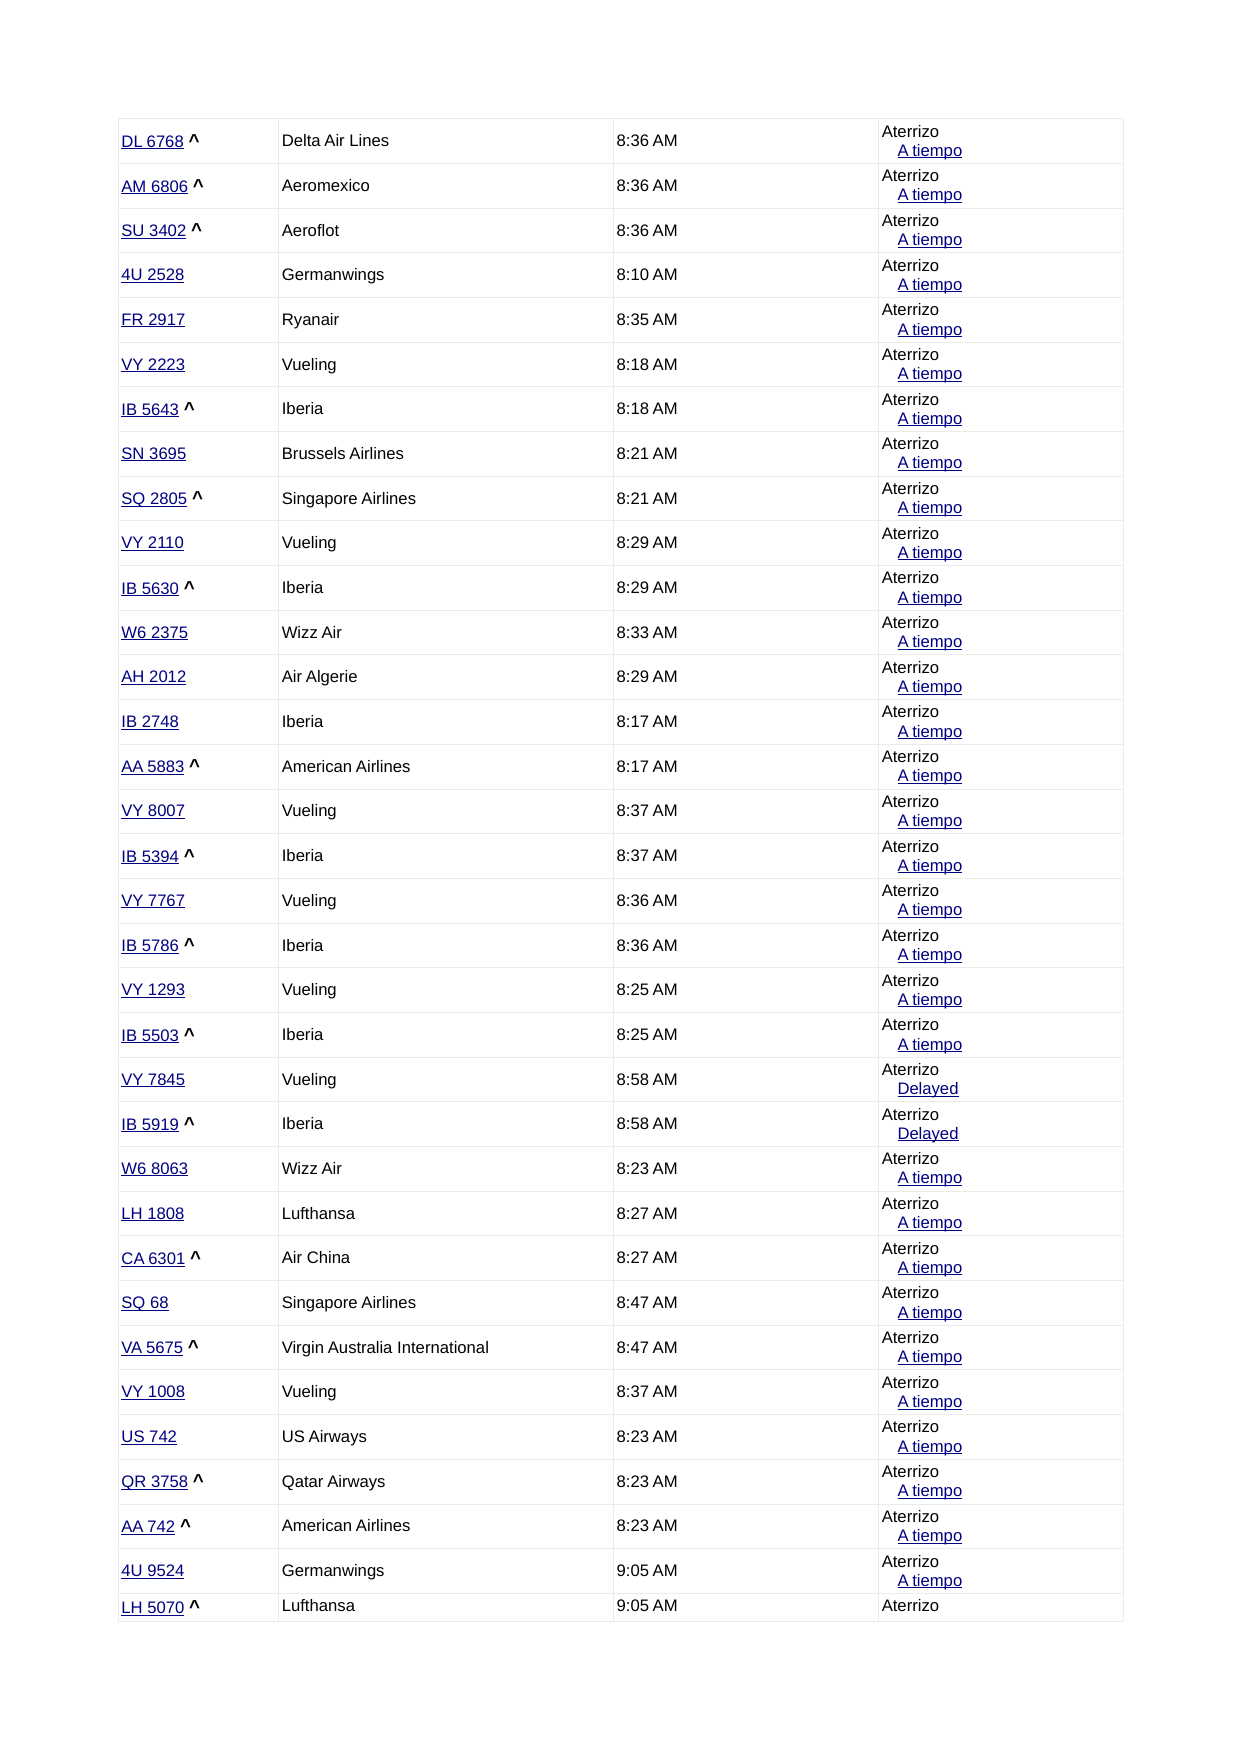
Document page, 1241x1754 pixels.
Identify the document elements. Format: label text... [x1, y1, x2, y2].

table_cell American Airlines [279, 745, 613, 788]
table_cell Aterrizo A tiempo [879, 834, 1123, 878]
table_cell AA 742 ^ [119, 1505, 278, 1548]
table_cell Singapore Airlines [279, 1281, 613, 1325]
table_cell Aterrizo A tiempo [879, 387, 1123, 431]
table_cell Air Algerie [279, 655, 613, 699]
table_cell 8:17 AM [614, 745, 878, 788]
table_cell Virgin Australia International [279, 1326, 613, 1369]
table_cell 8:35 AM [614, 298, 878, 342]
table_cell AM 6806 ^ [119, 164, 278, 207]
table_cell American Airlines [279, 1505, 613, 1548]
table_cell Aterrizo A tiempo [879, 343, 1123, 386]
table_cell Ryanair [279, 298, 613, 342]
table_cell 8:37 AM [614, 1370, 878, 1414]
table_cell Aterrizo A tiempo [879, 1415, 1123, 1459]
table_cell US Airways [279, 1415, 613, 1459]
table_cell Aterrizo Delayed [879, 1058, 1123, 1101]
table_cell Aterrizo A tiempo [879, 924, 1123, 967]
table_cell SU 3402 ^ [119, 209, 278, 252]
table_cell 8:37 AM [614, 834, 878, 878]
table_cell IB 5786 ^ [119, 924, 278, 967]
table_cell QR 3758 ^ [119, 1460, 278, 1503]
table_cell AA 5883 ^ [119, 745, 278, 788]
table_cell 8:47 AM [614, 1281, 878, 1325]
table_cell SN 3695 [119, 432, 278, 476]
table_cell 8:25 AM [614, 1013, 878, 1057]
table_cell Aterrizo A tiempo [879, 1326, 1123, 1369]
table_cell 8:18 AM [614, 343, 878, 386]
table_cell Aterrizo A tiempo [879, 655, 1123, 699]
table_cell Aeromexico [279, 164, 613, 207]
table_cell Vueling [279, 1370, 613, 1414]
table_cell Aterrizo A tiempo [879, 1281, 1123, 1325]
table_cell Aterrizo A tiempo [879, 700, 1123, 744]
table_cell 8:18 AM [614, 387, 878, 431]
table_cell Brussels Airlines [279, 432, 613, 476]
table_cell 8:27 AM [614, 1236, 878, 1280]
table_cell 8:10 AM [614, 253, 878, 297]
table_cell SQ 2805 ^ [119, 477, 278, 520]
table_cell VA 5675 ^ [119, 1326, 278, 1369]
table_cell IB 5503 ^ [119, 1013, 278, 1057]
table_cell 8:29 AM [614, 655, 878, 699]
table_cell Singapore Airlines [279, 477, 613, 520]
table_cell Aterrizo [879, 1594, 1123, 1621]
table_cell Aterrizo A tiempo [879, 209, 1123, 252]
table_cell Aterrizo A tiempo [879, 298, 1123, 342]
table_cell Lufthansa [279, 1594, 613, 1621]
table_cell LH 5070 ^ [119, 1594, 278, 1621]
table_cell Aeroflot [279, 209, 613, 252]
table_cell 8:36 AM [614, 879, 878, 922]
table_cell Aterrizo A tiempo [879, 1147, 1123, 1191]
table_cell 9:05 AM [614, 1549, 878, 1593]
table_cell Aterrizo A tiempo [879, 1370, 1123, 1414]
table_cell Vueling [279, 1058, 613, 1101]
table_cell VY 7845 [119, 1058, 278, 1101]
table_cell 8:21 AM [614, 432, 878, 476]
table_cell 8:37 AM [614, 790, 878, 833]
table_cell VY 1008 [119, 1370, 278, 1414]
table_cell 8:27 AM [614, 1192, 878, 1235]
table_cell Iberia [279, 700, 613, 744]
table_cell VY 2110 [119, 521, 278, 565]
table_cell 9:05 AM [614, 1594, 878, 1621]
table_cell VY 8007 [119, 790, 278, 833]
table_cell VY 2223 [119, 343, 278, 386]
table_cell Germanwings [279, 1549, 613, 1593]
table_cell DL 6768 ^ [119, 119, 278, 163]
table_cell Aterrizo A tiempo [879, 521, 1123, 565]
table_cell 8:23 AM [614, 1147, 878, 1191]
table_cell Aterrizo A tiempo [879, 790, 1123, 833]
table_cell Aterrizo A tiempo [879, 1013, 1123, 1057]
table_cell Air China [279, 1236, 613, 1280]
table_cell US 742 [119, 1415, 278, 1459]
table_cell 8:17 AM [614, 700, 878, 744]
table_cell VY 1293 [119, 968, 278, 1012]
table_cell Germanwings [279, 253, 613, 297]
table_cell 8:23 AM [614, 1460, 878, 1503]
table_cell Aterrizo A tiempo [879, 1549, 1123, 1593]
table_cell Vueling [279, 521, 613, 565]
table_cell Aterrizo A tiempo [879, 1505, 1123, 1548]
table_cell IB 5919 ^ [119, 1102, 278, 1146]
table_cell Aterrizo A tiempo [879, 253, 1123, 297]
table_cell 8:36 AM [614, 164, 878, 207]
table_cell 8:23 AM [614, 1505, 878, 1548]
table_cell Aterrizo Delayed [879, 1102, 1123, 1146]
table_cell Vueling [279, 343, 613, 386]
table_cell 4U 2528 [119, 253, 278, 297]
table_cell Vueling [279, 879, 613, 922]
table_cell Iberia [279, 924, 613, 967]
table_cell 4U 9524 [119, 1549, 278, 1593]
table_cell Aterrizo A tiempo [879, 119, 1123, 163]
table_cell Qatar Airways [279, 1460, 613, 1503]
table_cell Aterrizo A tiempo [879, 1236, 1123, 1280]
table_cell 8:47 AM [614, 1326, 878, 1369]
table_cell Aterrizo A tiempo [879, 477, 1123, 520]
table_cell Aterrizo A tiempo [879, 879, 1123, 922]
table_cell Wizz Air [279, 611, 613, 654]
table_cell Aterrizo A tiempo [879, 1460, 1123, 1503]
table_cell FR 2917 [119, 298, 278, 342]
table_cell Aterrizo A tiempo [879, 432, 1123, 476]
table_cell Aterrizo A tiempo [879, 968, 1123, 1012]
table_cell 8:29 AM [614, 566, 878, 610]
table_cell Vueling [279, 968, 613, 1012]
table_cell 8:33 AM [614, 611, 878, 654]
table_cell Iberia [279, 387, 613, 431]
table_cell 8:36 AM [614, 119, 878, 163]
table_cell Iberia [279, 566, 613, 610]
table_cell Vueling [279, 790, 613, 833]
table_cell Aterrizo A tiempo [879, 566, 1123, 610]
table_cell Delta Air Lines [279, 119, 613, 163]
table_cell 8:36 AM [614, 209, 878, 252]
table_cell Aterrizo A tiempo [879, 164, 1123, 207]
table_cell W6 8063 [119, 1147, 278, 1191]
table_cell 8:58 AM [614, 1102, 878, 1146]
table_cell IB 5394 ^ [119, 834, 278, 878]
table_cell VY 7767 [119, 879, 278, 922]
table_cell Lufthansa [279, 1192, 613, 1235]
table_cell IB 5643 ^ [119, 387, 278, 431]
table_cell W6 2375 [119, 611, 278, 654]
table_cell IB 5630 ^ [119, 566, 278, 610]
table_cell IB 2748 [119, 700, 278, 744]
table_cell Aterrizo A tiempo [879, 611, 1123, 654]
table_cell CA 6301 ^ [119, 1236, 278, 1280]
table_cell 8:58 AM [614, 1058, 878, 1101]
table_cell 8:23 AM [614, 1415, 878, 1459]
table_cell SQ 68 [119, 1281, 278, 1325]
table_cell 8:21 AM [614, 477, 878, 520]
table_cell Wizz Air [279, 1147, 613, 1191]
table_cell Iberia [279, 1102, 613, 1146]
table_cell 8:36 AM [614, 924, 878, 967]
table_cell 8:29 AM [614, 521, 878, 565]
table_cell Iberia [279, 1013, 613, 1057]
table_cell Iberia [279, 834, 613, 878]
table_cell AH 2012 [119, 655, 278, 699]
table_cell Aterrizo A tiempo [879, 1192, 1123, 1235]
table_cell 8:25 AM [614, 968, 878, 1012]
table_cell Aterrizo A tiempo [879, 745, 1123, 788]
table_cell LH 1808 [119, 1192, 278, 1235]
